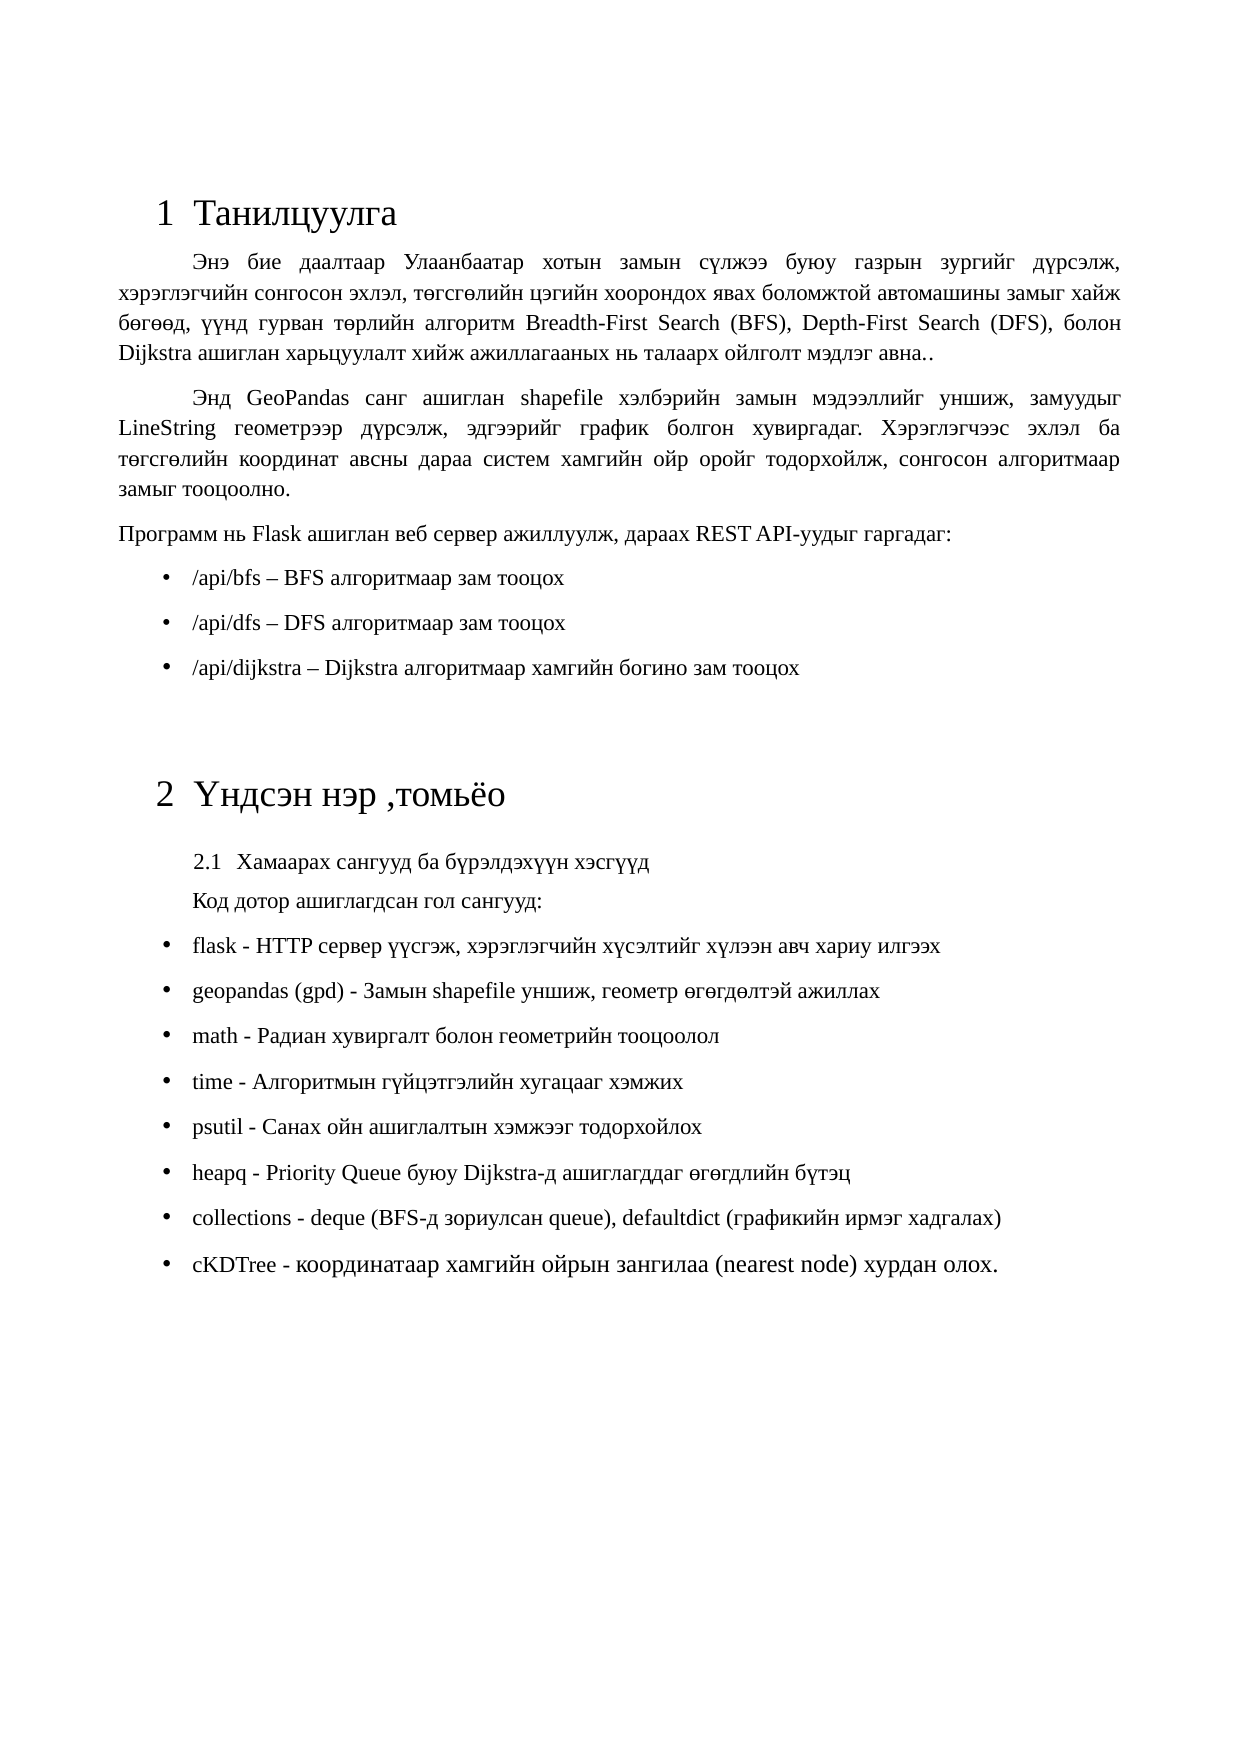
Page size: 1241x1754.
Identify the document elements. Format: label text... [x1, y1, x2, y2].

list heapq - Priority Queue буюу Dijkstra-д ашиглагддаг өгөгдлийн бүтэц [162, 1158, 1122, 1185]
list /api/dijkstra – Dijkstra алгоритмаар хамгийн богино зам тооцох [162, 654, 1122, 681]
subtitle Үндсэн нэр ,томьёо [156, 772, 1122, 815]
list time - Алгоритмын гүйцэтгэлийн хугацааг хэмжих [162, 1068, 1122, 1095]
list /api/bfs – BFS алгоритмаар зам тооцох [162, 564, 1122, 591]
subtitle Танилцуулга [156, 191, 1122, 234]
text Программ нь Flask ашиглан веб сервер ажиллуулж, дараах REST API-уудыг гаргадаг: [118, 519, 1122, 546]
list math - Радиан хувиргалт болон геометрийн тооцоолол [162, 1023, 1122, 1049]
text Код дотор ашиглагдсан гол сангууд: [118, 887, 1122, 913]
list psutil - Санах ойн ашиглалтын хэмжээг тодорхойлох [162, 1113, 1122, 1140]
list /api/dfs – DFS алгоритмаар зам тооцох [162, 609, 1122, 636]
text Энэ бие даалтаар Улаанбаатар хотын замын сүлжээ буюу газрын зургийг дүрсэлж, хэрэглэгчийн сонгосон эхлэл, төгсгөлийн цэгийн хоорондох явах боломжтой автомашины замыг хайж бөгөөд, үүнд гурван төрлийн алгоритм Breadth-First Search (BFS), Depth-First Search (DFS), болон Dijkstra ашиглан харьцуулалт хийж ажиллагааных нь талаарх ойлголт мэдлэг авна.. [118, 246, 1122, 366]
list collections - deque (BFS-д зориулсан queue), defaultdict (графикийн ирмэг хадгалах) [162, 1204, 1122, 1231]
list cKDTree - координатаар хамгийн ойрын зангилаа (nearest node) хурдан олох. [162, 1249, 1122, 1278]
text Энд GeoPandas санг ашиглан shapefile хэлбэрийн замын мэдээллийг уншиж, замуудыг LineString геометрээр дүрсэлж, эдгээрийг график болгон хувиргадаг. Хэрэглэгчээс эхлэл ба төгсгөлийн координат авсны дараа систем хамгийн ойр оройг тодорхойлж, сонгосон алгоритмаар замыг тооцоолно. [118, 384, 1122, 501]
subtitle Хамаарах сангууд ба бүрэлдэхүүн хэсгүүд [193, 848, 1122, 875]
list flask - HTTP сервер үүсгэж, хэрэглэгчийн хүсэлтийг хүлээн авч хариу илгээх [162, 932, 1122, 959]
list geopandas (gpd) - Замын shapefile уншиж, геометр өгөгдөлтэй ажиллах [162, 977, 1122, 1004]
